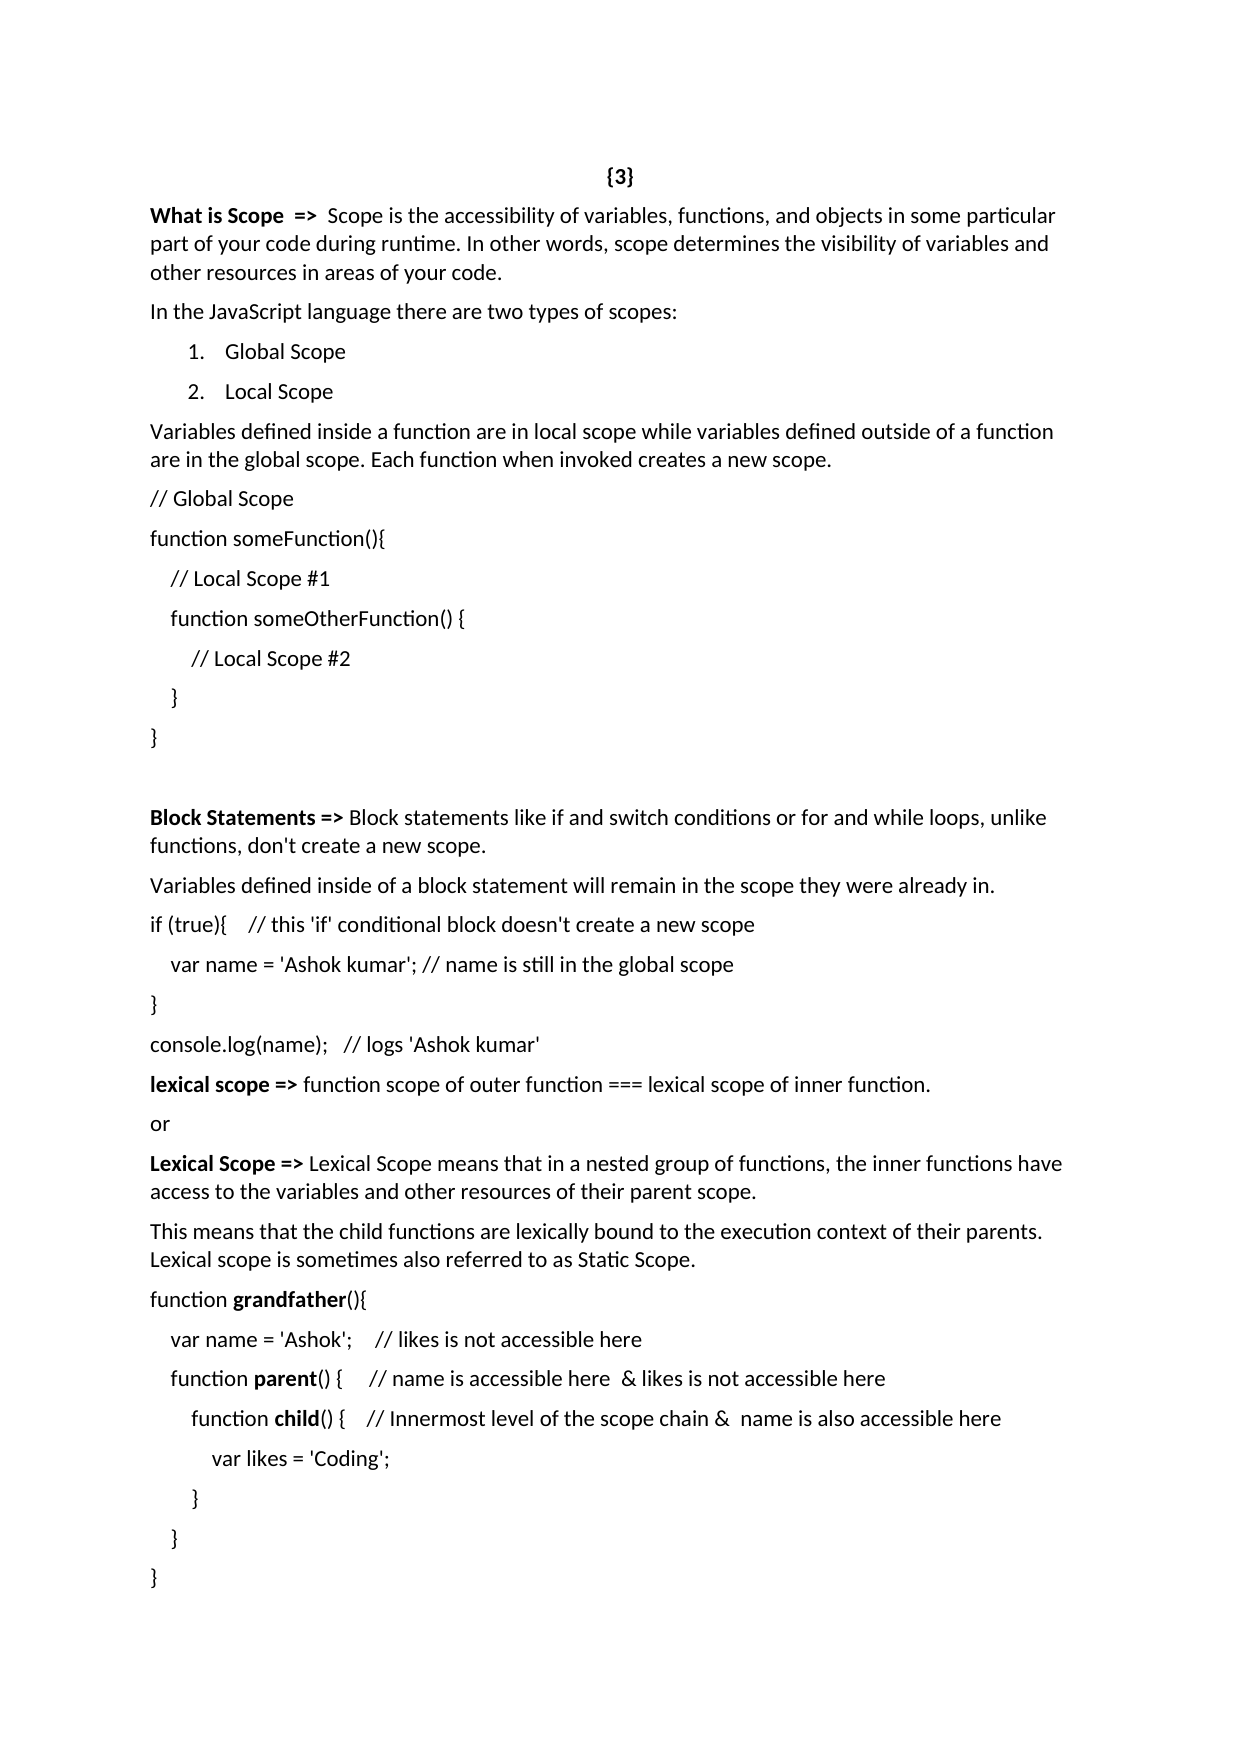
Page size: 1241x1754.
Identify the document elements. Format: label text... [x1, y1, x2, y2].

text Variables defined inside a function are in local scope while variables defined outside of a function are in the global scope. Each function when invoked creates a new scope. [150, 417, 1090, 473]
text This means that the child functions are lexically bound to the execution context of their parents. Lexical scope is sometimes also referred to as Static Scope. [150, 1217, 1090, 1273]
text // Local Scope #1 [150, 564, 1090, 592]
text } [150, 990, 1090, 1018]
text } [150, 723, 1090, 751]
list Global Scope [187, 337, 1090, 365]
text Variables defined inside of a block statement will remain in the scope they were already in. [150, 871, 1090, 899]
text } [150, 1484, 1090, 1512]
text function someFunction(){ [150, 524, 1090, 552]
text var name = 'Ashok'; // likes is not accessible here [150, 1325, 1090, 1353]
text function grandfather(){ [150, 1285, 1090, 1313]
text if (true){ // this 'if' conditional block doesn't create a new scope [150, 911, 1090, 938]
text function someOtherFunction() { [150, 604, 1090, 632]
text // Local Scope #2 [150, 644, 1090, 672]
text function child() { // Innermost level of the scope chain & name is also accessible here [150, 1404, 1090, 1432]
text var name = 'Ashok kumar'; // name is still in the global scope [150, 950, 1090, 978]
text function parent() { // name is accessible here & likes is not accessible here [150, 1364, 1090, 1392]
text console.log(name); // logs 'Ashok kumar' [150, 1030, 1090, 1058]
text Lexical Scope => Lexical Scope means that in a nested group of functions, the inner functions have access to the variables and other resources of their parent scope. [150, 1149, 1090, 1205]
text } [150, 1563, 1090, 1591]
text {3} [150, 162, 1090, 190]
text var likes = 'Coding'; [150, 1444, 1090, 1472]
text or [150, 1109, 1090, 1137]
text lexical scope => function scope of outer function === lexical scope of inner function. [150, 1070, 1090, 1098]
list Local Scope [187, 377, 1090, 405]
text // Global Scope [150, 484, 1090, 513]
text Block Statements => Block statements like if and switch conditions or for and while loops, unlike functions, don't create a new scope. [150, 803, 1090, 859]
text } [150, 1524, 1090, 1552]
text In the JavaScript language there are two types of scopes: [150, 297, 1090, 325]
text What is Scope => Scope is the accessibility of variables, functions, and objects in some particular part of your code during runtime. In other words, scope determines the visibility of variables and other resources in areas of your code. [150, 202, 1090, 286]
text } [150, 683, 1090, 712]
